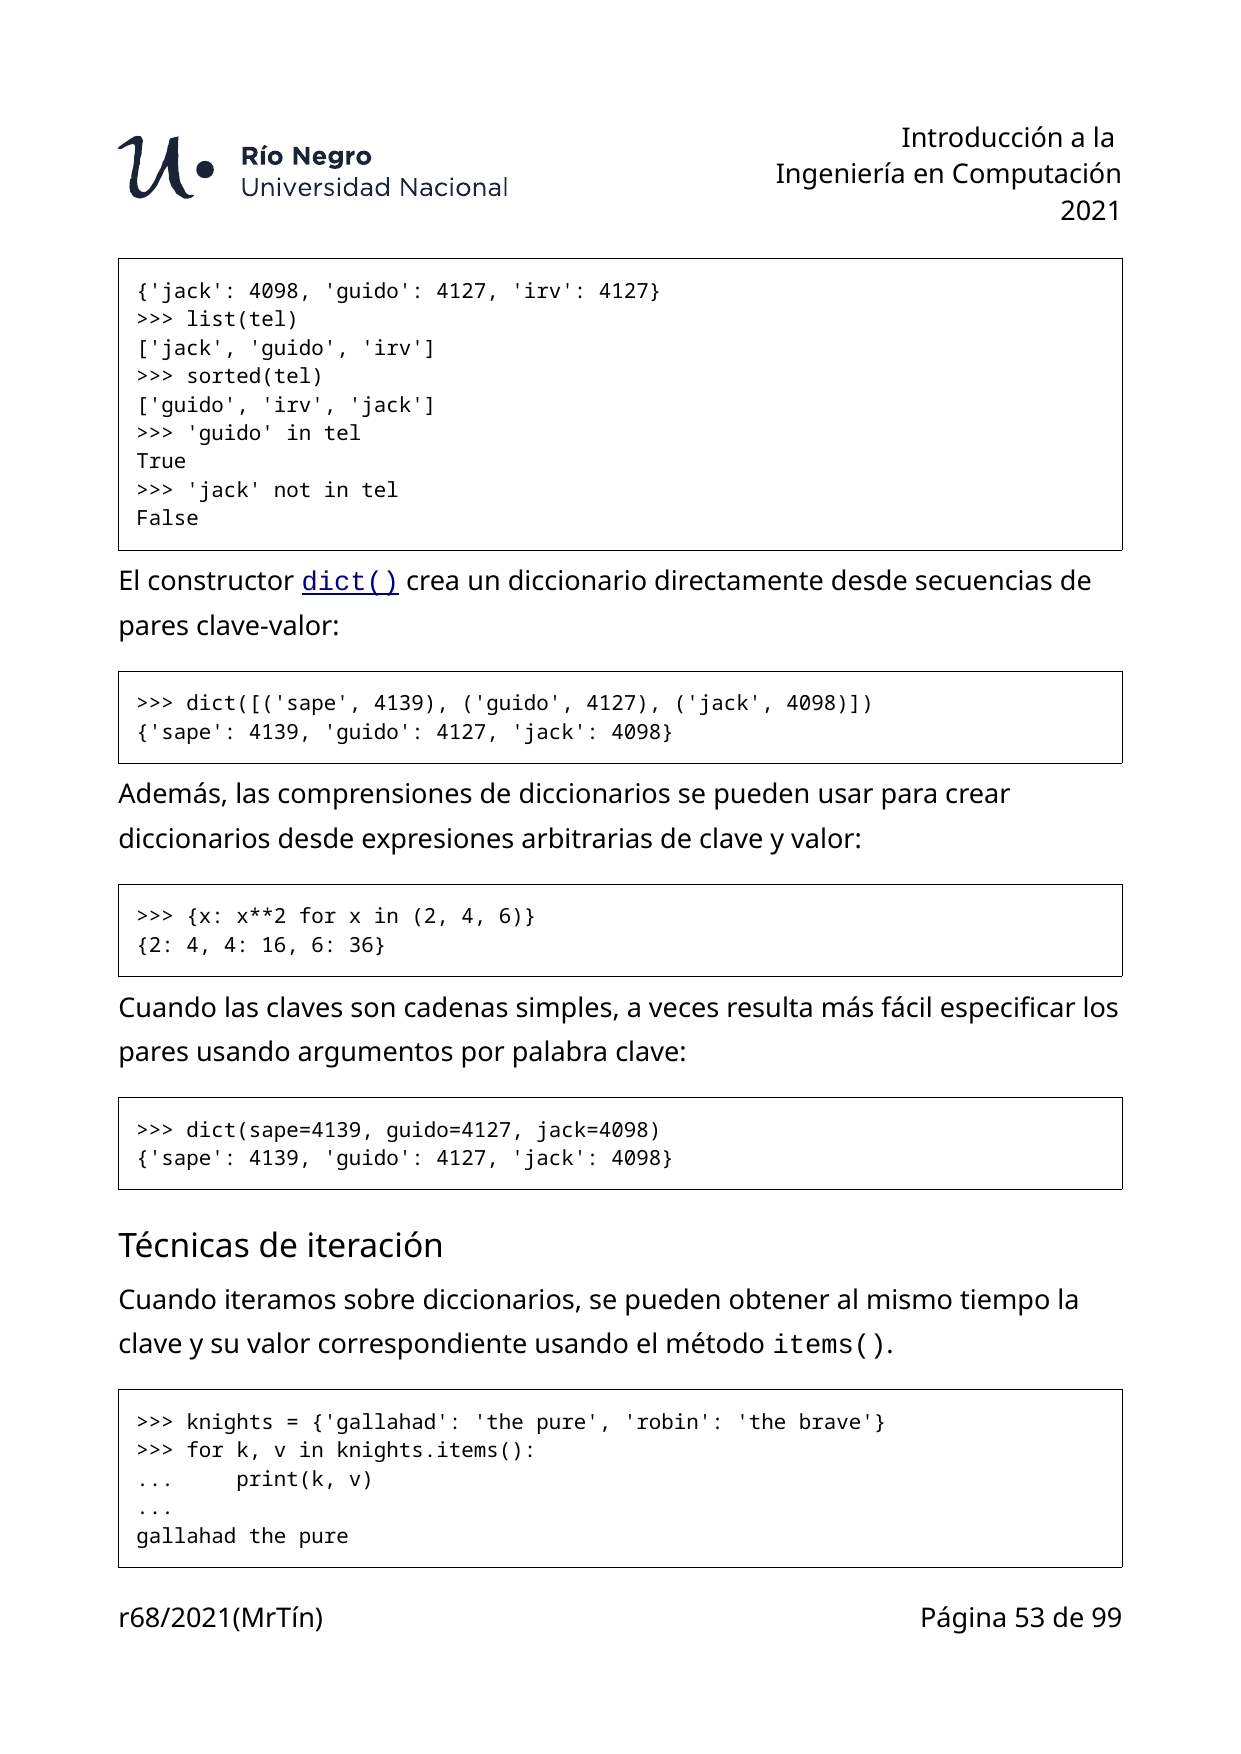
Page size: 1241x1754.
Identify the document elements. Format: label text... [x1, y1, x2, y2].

text ['jack', 'guido', 'irv'] [119, 315, 1122, 343]
text True [119, 429, 1122, 457]
text >>> {x: x**2 for x in (2, 4, 6)} [119, 885, 1122, 912]
text El constructor dict() crea un diccionario directamente desde secuencias de pares clave-valor: [118, 562, 1122, 643]
text >>> dict([('sape', 4139), ('guido', 4127), ('jack', 4098)]) [119, 672, 1122, 699]
text ['guido', 'irv', 'jack'] [119, 372, 1122, 400]
text ... [119, 1475, 1122, 1503]
subtitle Técnicas de iteración [118, 1222, 1122, 1268]
text >>> for k, v in knights.items(): [119, 1418, 1122, 1446]
text >>> sorted(tel) [119, 343, 1122, 372]
text >>> list(tel) [119, 287, 1122, 315]
text >>> knights = {'gallahad': 'the pure', 'robin': 'the brave'} [119, 1390, 1122, 1418]
text {2: 4, 4: 16, 6: 36} [119, 912, 1122, 976]
text Cuando las claves son cadenas simples, a veces resulta más fácil especificar los pares usando argumentos por palabra clave: [118, 988, 1122, 1069]
text Cuando iteramos sobre diccionarios, se pueden obtener al mismo tiempo la clave y su valor correspondiente usando el método items(). [118, 1280, 1122, 1361]
text {'sape': 4139, 'guido': 4127, 'jack': 4098} [119, 1125, 1122, 1189]
text ... print(k, v) [119, 1446, 1122, 1475]
text >>> dict(sape=4139, guido=4127, jack=4098) [119, 1098, 1122, 1125]
text gallahad the pure [119, 1503, 1122, 1567]
text Además, las comprensiones de diccionarios se pueden usar para crear diccionarios desde expresiones arbitrarias de clave y valor: [118, 775, 1122, 856]
text >>> 'guido' in tel [119, 400, 1122, 429]
text {'sape': 4139, 'guido': 4127, 'jack': 4098} [119, 699, 1122, 763]
text >>> 'jack' not in tel [119, 457, 1122, 486]
text {'jack': 4098, 'guido': 4127, 'irv': 4127} [119, 259, 1122, 287]
text False [119, 486, 1122, 550]
